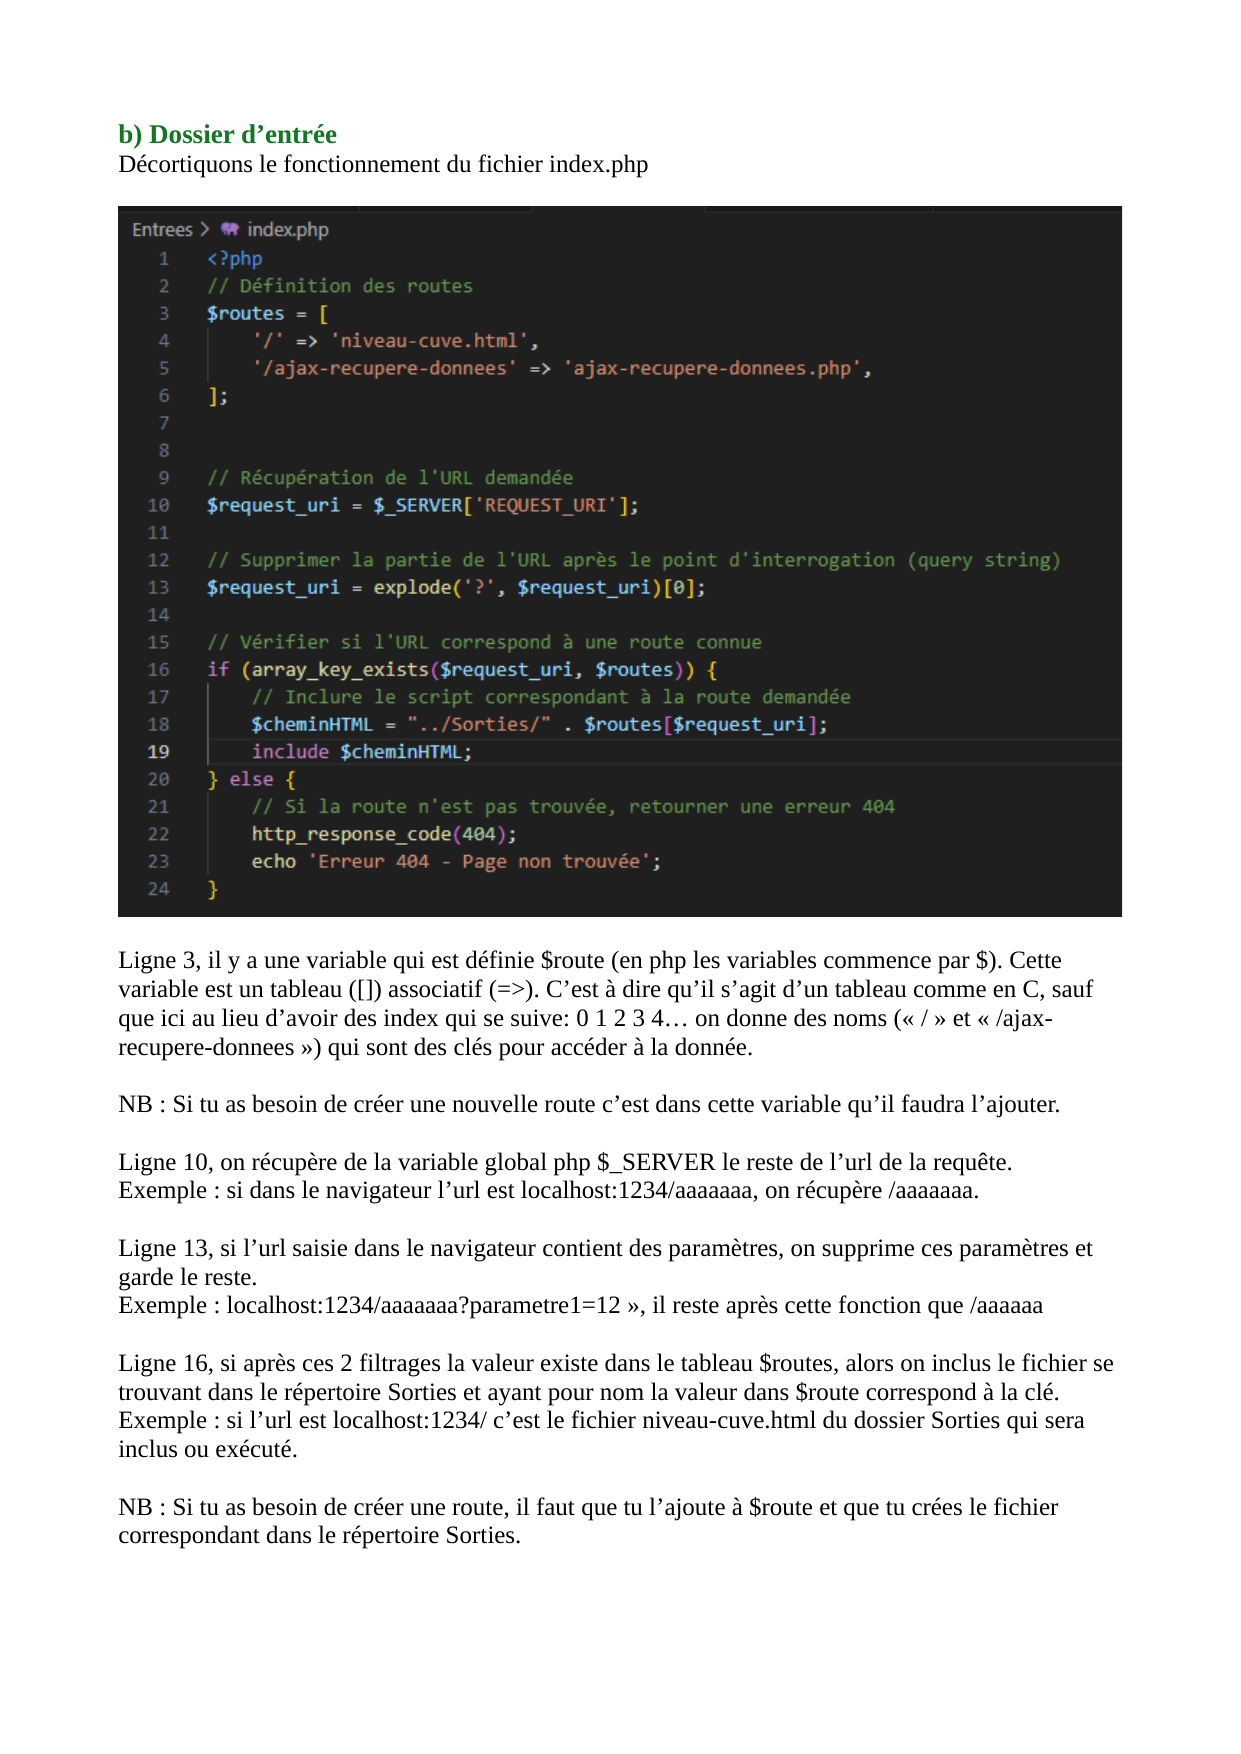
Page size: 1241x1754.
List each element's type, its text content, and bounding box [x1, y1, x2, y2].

text Ligne 13, si l’url saisie dans le navigateur contient des paramètres, on supprime ces paramètres et garde le reste. [118, 1233, 1122, 1291]
text Ligne 10, on récupère de la variable global php $_SERVER le reste de l’url de la requête. [118, 1147, 1122, 1176]
text Décortiquons le fonctionnement du fichier index.php [118, 149, 1122, 178]
text NB : Si tu as besoin de créer une nouvelle route c’est dans cette variable qu’il faudra l’ajouter. [118, 1089, 1122, 1118]
text Ligne 16, si après ces 2 filtrages la valeur existe dans le tableau $routes, alors on inclus le fichier se trouvant dans le répertoire Sorties et ayant pour nom la valeur dans $route correspond à la clé. [118, 1348, 1122, 1406]
text Ligne 3, il y a une variable qui est définie $route (en php les variables commence par $). Cette variable est un tableau ([]) associatif (=>). C’est à dire qu’il s’agit d’un tableau comme en C, sauf que ici au lieu d’avoir des index qui se suive: 0 1 2 3 4… on donne des noms (« / » et « /ajax-recupere-donnees ») qui sont des clés pour accéder à la donnée. [118, 946, 1122, 1061]
text b) Dossier d’entrée [118, 118, 1122, 149]
picture [118, 206, 1123, 917]
text Exemple : si l’url est localhost:1234/ c’est le fichier niveau-cuve.html du dossier Sorties qui sera inclus ou exécuté. [118, 1406, 1122, 1463]
text Exemple : localhost:1234/aaaaaaa?parametre1=12 », il reste après cette fonction que /aaaaaa [118, 1291, 1122, 1319]
text NB : Si tu as besoin de créer une route, il faut que tu l’ajoute à $route et que tu crées le fichier correspondant dans le répertoire Sorties. [118, 1492, 1122, 1549]
text Exemple : si dans le navigateur l’url est localhost:1234/aaaaaaa, on récupère /aaaaaaa. [118, 1176, 1122, 1204]
